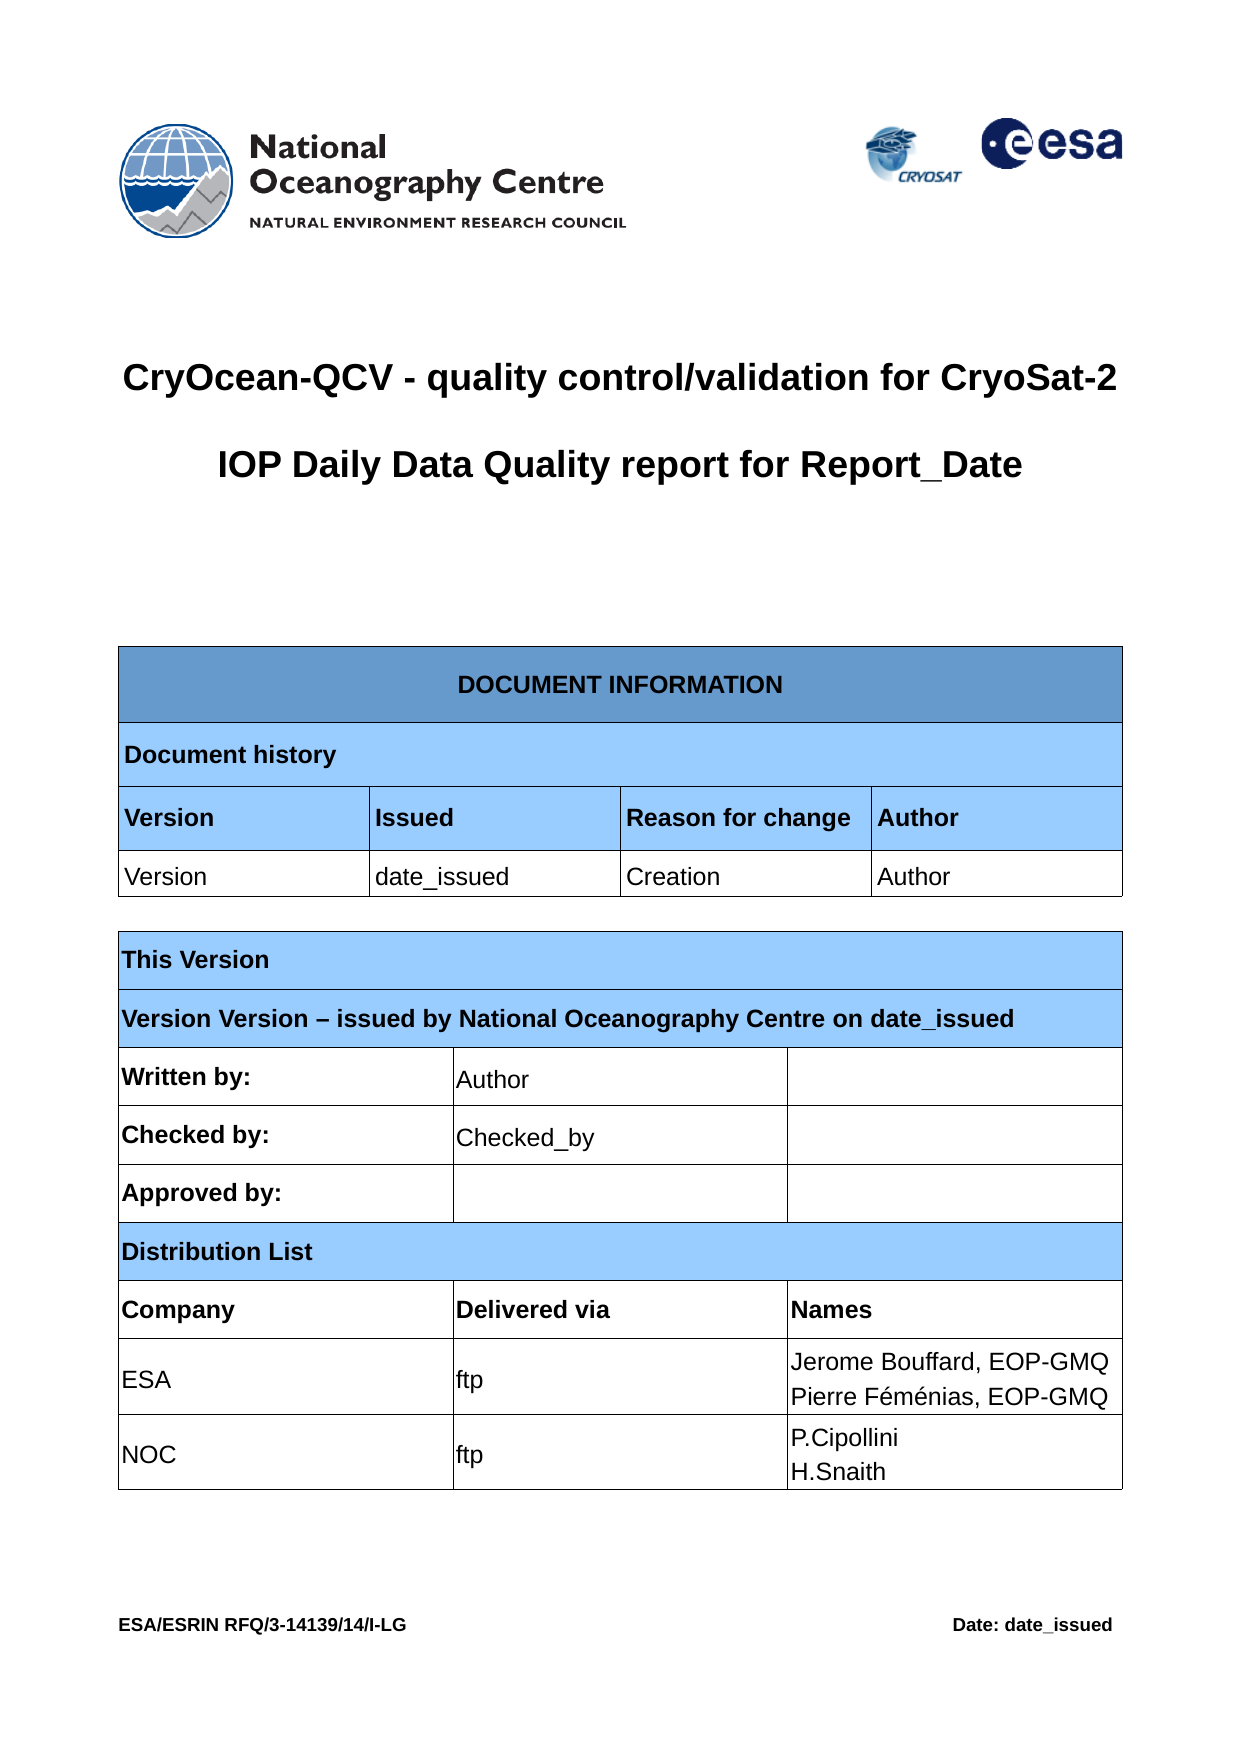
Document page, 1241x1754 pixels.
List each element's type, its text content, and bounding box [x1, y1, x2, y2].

table_cell ftp [454, 1415, 787, 1489]
table_cell Distribution List [119, 1223, 1122, 1280]
title CryOcean-QCV - quality control/validation for CryoSat-2 IOP Daily Data Quality report for Report_Date [118, 356, 1122, 485]
table_cell Document history [119, 723, 1122, 786]
table_header This Version [119, 932, 1122, 989]
table_cell Names [788, 1281, 1122, 1338]
table_cell date_issued [370, 851, 620, 896]
table_cell Version [119, 851, 369, 896]
table_cell Author [872, 851, 1122, 896]
table_cell Version [119, 787, 369, 850]
picture [843, 118, 1123, 191]
table_cell ftp [454, 1339, 787, 1414]
table_cell [788, 1048, 1122, 1105]
table_cell [788, 1165, 1122, 1222]
table_cell Approved by: [119, 1165, 453, 1222]
table_cell Checked by: [119, 1106, 453, 1164]
table_cell [454, 1165, 787, 1222]
table_cell Issued [370, 787, 620, 850]
table_cell Author [454, 1048, 787, 1105]
table_cell P.Cipollini H.Snaith [788, 1415, 1122, 1489]
table_cell Reason for change [621, 787, 871, 850]
table_cell Creation [621, 851, 871, 896]
table_header DOCUMENT INFORMATION [119, 647, 1122, 722]
table_cell [788, 1106, 1122, 1164]
table_cell Written by: [119, 1048, 453, 1105]
table_cell Author [872, 787, 1122, 850]
table_cell Company [119, 1281, 453, 1338]
table_cell Jerome Bouffard, EOP-GMQ Pierre Féménias, EOP-GMQ [788, 1339, 1122, 1414]
table_cell Version Version – issued by National Oceanography Centre on date_issued [119, 990, 1122, 1047]
table_cell Checked_by [454, 1106, 787, 1164]
table_cell NOC [119, 1415, 453, 1489]
table_cell Delivered via [454, 1281, 787, 1338]
table_cell ESA [119, 1339, 453, 1414]
